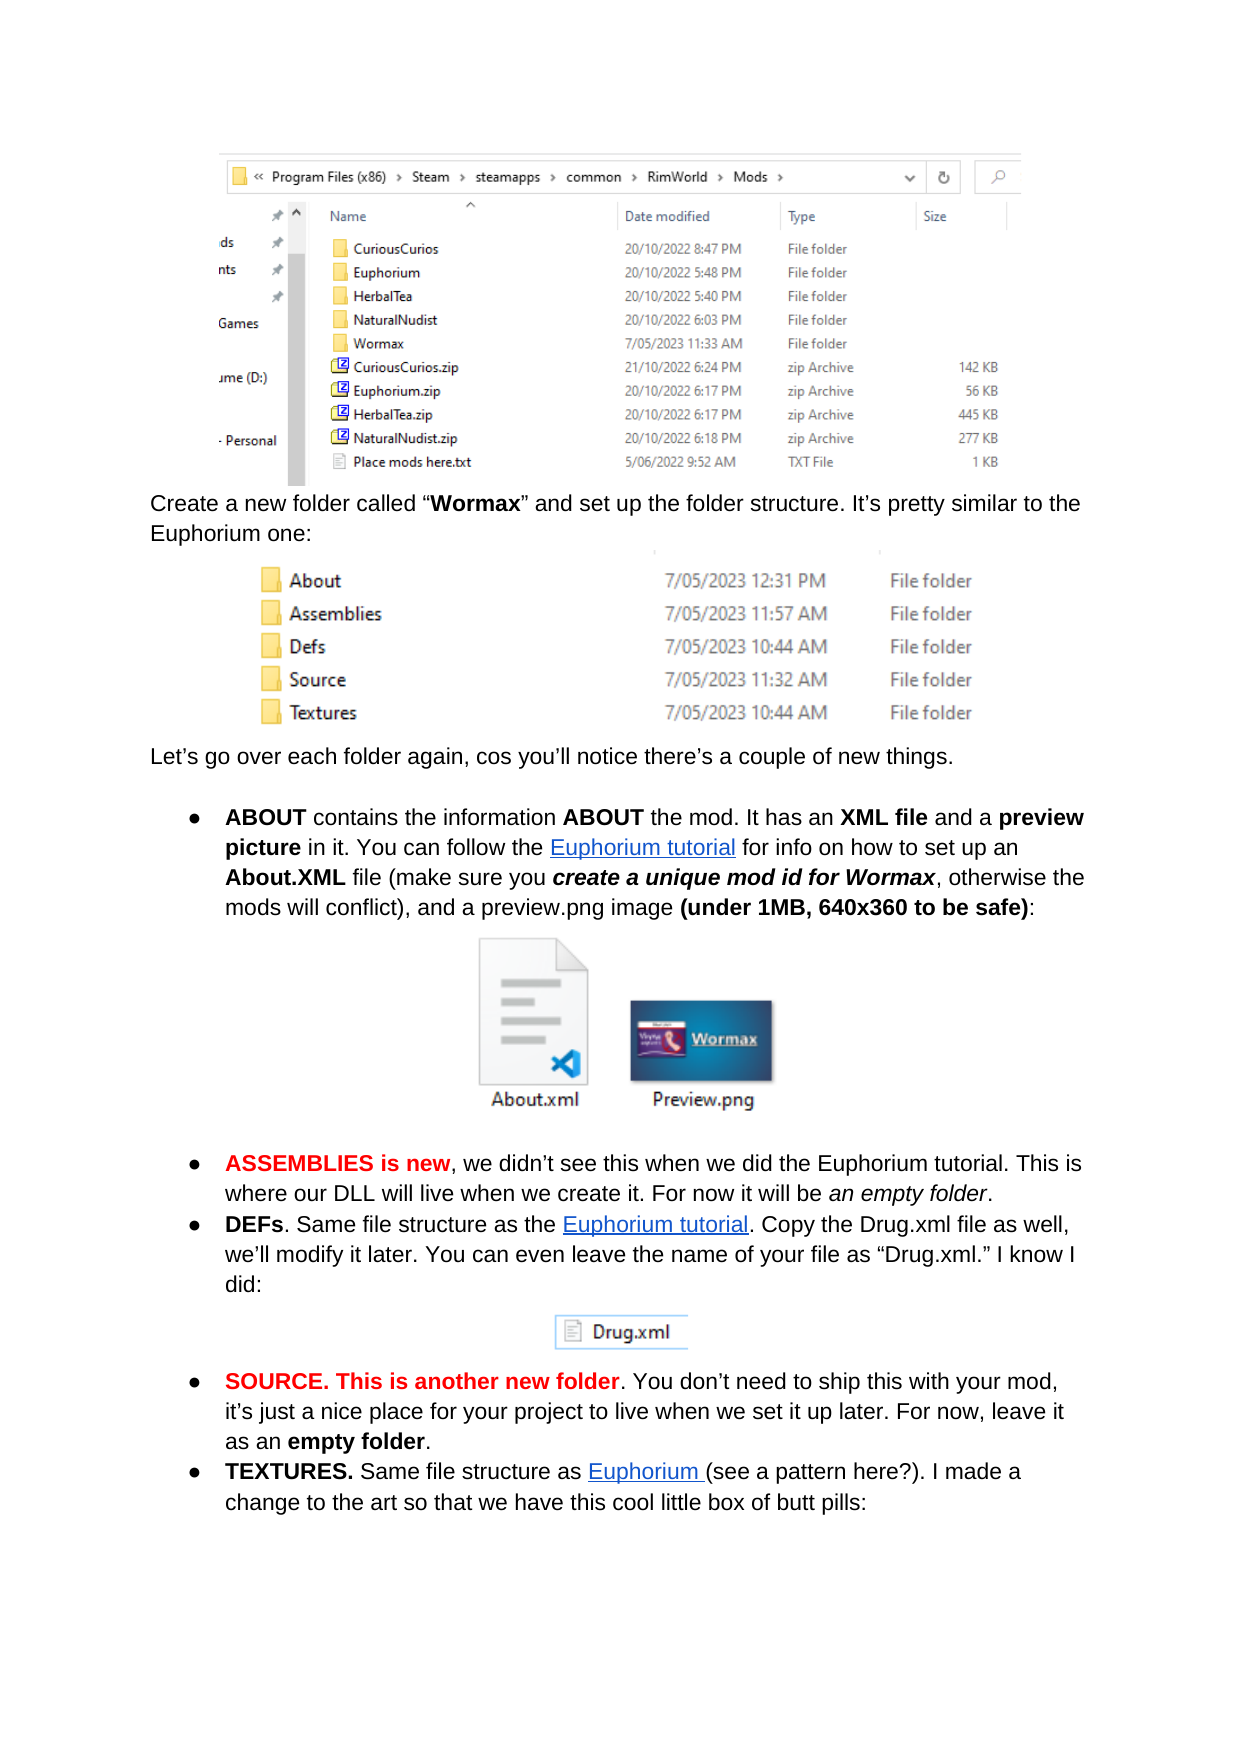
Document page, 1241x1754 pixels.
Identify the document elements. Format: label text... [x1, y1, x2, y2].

text Create a new folder called “Wormax” and set up the folder structure. It’s pretty similar to the Euphorium one: [150, 490, 1090, 546]
picture [249, 550, 992, 740]
list ASSEMBLIES is new, we didn’t see this when we did the Euphorium tutorial. This is where our DLL will live when we create it. For now it will be an empty folder. [187, 1150, 1090, 1207]
picture [454, 924, 786, 1147]
picture [219, 150, 1022, 486]
text Let’s go over each folder again, cos you’ll notice there’s a couple of new things. [150, 743, 1090, 769]
list DEFs. Same file structure as the Euphorium tutorial. Copy the Drug.xml file as well, we’ll modify it later. You can even leave the name of your file as “Drug.xml.” I know I did: [187, 1211, 1090, 1297]
list ABOUT contains the information ABOUT the mod. It has an XML file and a preview picture in it. You can follow the Euphorium tutorial for info on how to set up an About.XML file (make sure you create a unique mod id for Wormax, otherwise the mods will conflict), and a preview.png image (under 1MB, 640x360 to be safe): [187, 804, 1090, 921]
picture [552, 1301, 689, 1364]
list TEXTURES. Same file structure as Euphorium (see a pattern here?). I made a change to the art so that we have this cool little box of butt pills: [187, 1458, 1090, 1515]
list SOURCE. This is another new folder. You don’t need to ship this with your mod, it’s just a nice place for your project to live when we set it up later. For now, leave it as an empty folder. [187, 1368, 1090, 1454]
